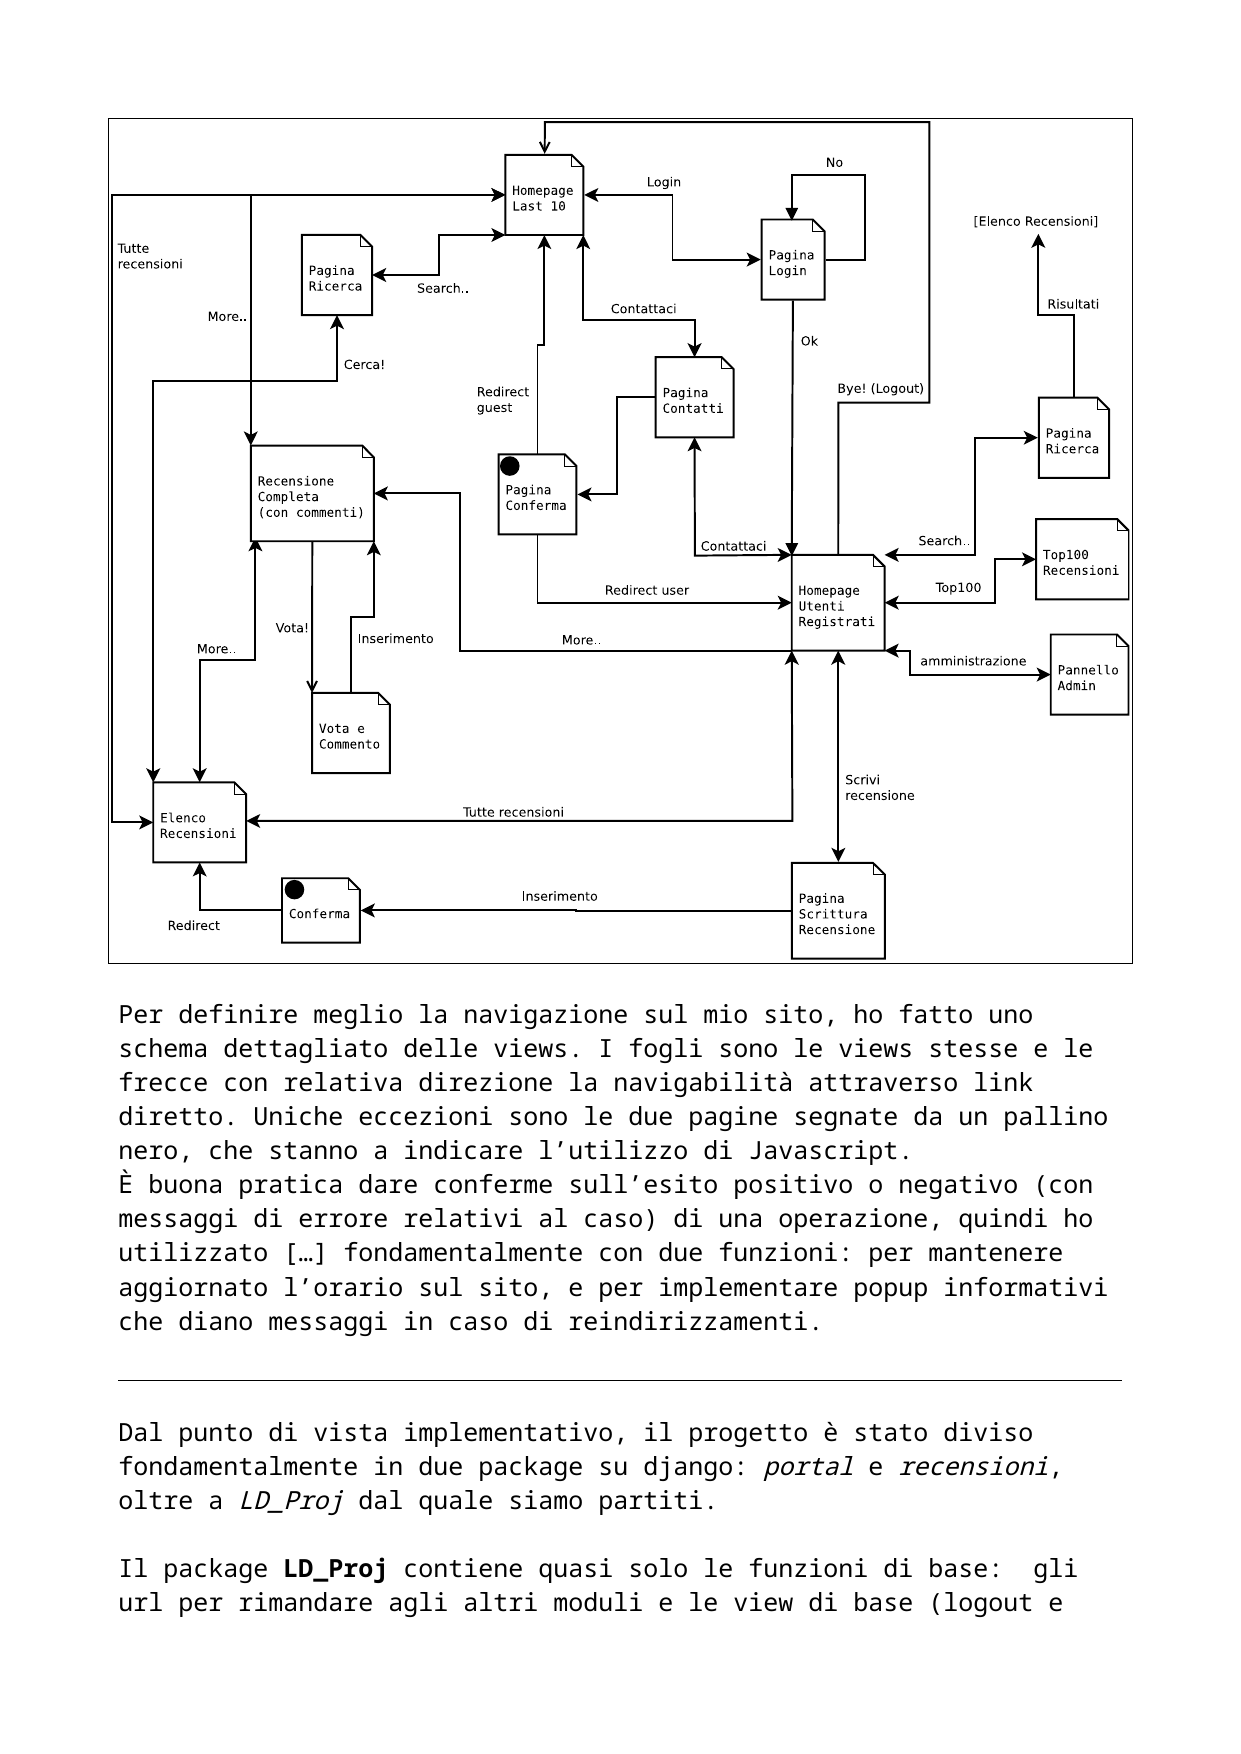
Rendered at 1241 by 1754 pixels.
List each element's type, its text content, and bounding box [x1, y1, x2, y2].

text Dal punto di vista implementativo, il progetto è stato diviso fondamentalmente in due package su django: portal e recensioni, oltre a LD_Proj dal quale siamo partiti. [118, 1414, 1122, 1516]
text Per definire meglio la navigazione sul mio sito, ho fatto uno schema dettagliato delle views. I fogli sono le views stesse e le frecce con relativa direzione la navigabilità attraverso link diretto. Uniche eccezioni sono le due pagine segnate da un pallino nero, che stanno a indicare l’utilizzo di Javascript. [118, 997, 1122, 1167]
text Il package LD_Proj contiene quasi solo le funzioni di base: gli url per rimandare agli altri moduli e le view di base (logout e [118, 1551, 1122, 1619]
text È buona pratica dare conferme sull’esito positivo o negativo (con messaggi di errore relativi al caso) di una operazione, quindi ho utilizzato […] fondamentalmente con due funzioni: per mantenere aggiornato l’orario sul sito, e per implementare popup informativi che diano messaggi in caso di reindirizzamenti. [118, 1167, 1122, 1337]
